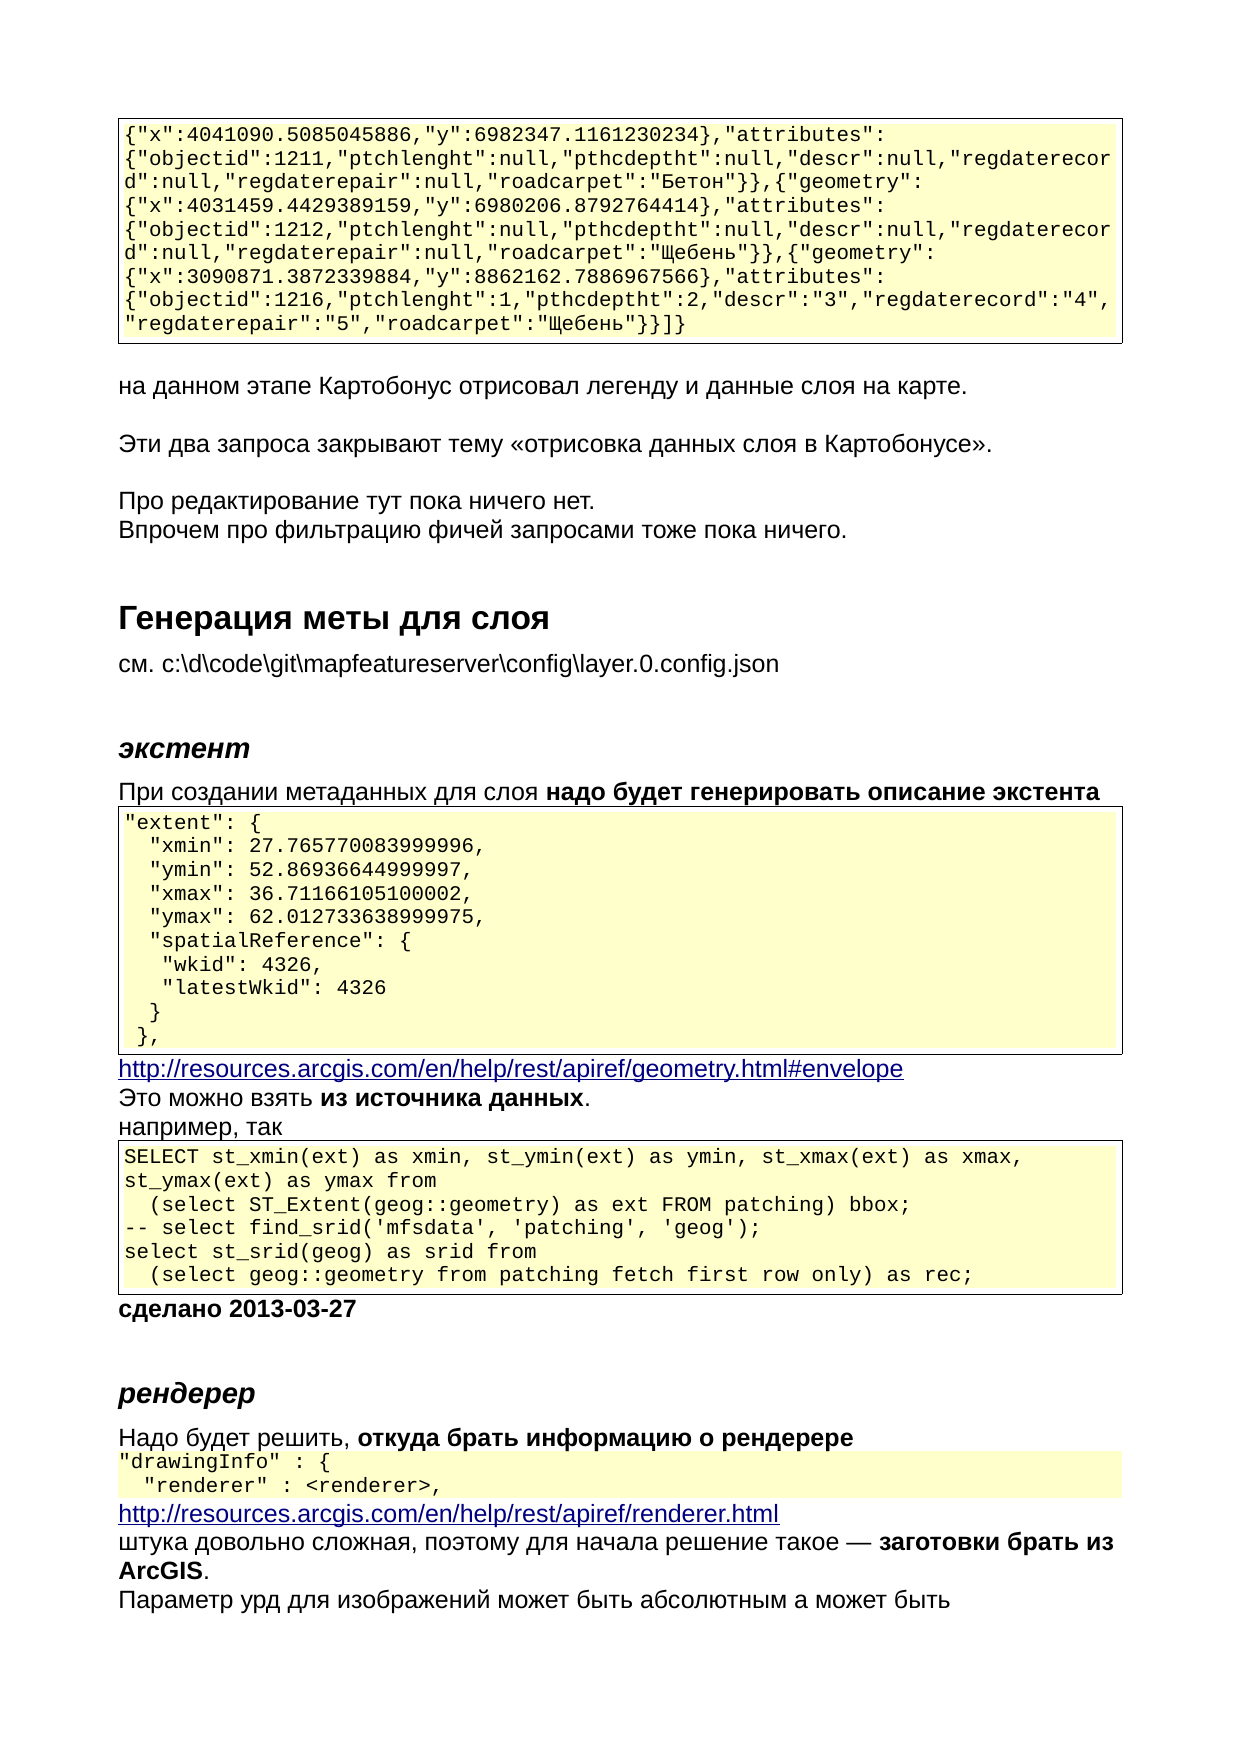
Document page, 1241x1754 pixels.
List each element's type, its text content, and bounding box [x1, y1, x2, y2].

text http://resources.arcgis.com/en/help/rest/apiref/geometry.html#envelope [118, 1055, 1122, 1083]
text см. c:\d\code\git\mapfeatureserver\config\layer.0.config.json [118, 649, 1122, 677]
text "drawingInfo" : { [118, 1451, 1122, 1475]
subtitle экстент [118, 731, 1122, 765]
subtitle Генерация меты для слоя [118, 598, 1122, 636]
subtitle рендерер [118, 1376, 1122, 1410]
text http://resources.arcgis.com/en/help/rest/apiref/renderer.html [118, 1498, 1122, 1527]
table_cell {"x":4041090.5085045886,"y":6982347.1161230234},"attributes":{"objectid":1211,"ptchlenght":null,"pthcdeptht":null,"descr":null,"regdaterecord":null,"regdaterepair":null,"roadcarpet":"Бетон"}},{"geometry":{"x":4031459.4429389159,"y":6980206.8792764414},"attributes":{"objectid":1212,"ptchlenght":null,"pthcdeptht":null,"descr":null,"regdaterecord":null,"regdaterepair":null,"roadcarpet":"Щебень"}},{"geometry":{"x":3090871.3872339884,"y":8862162.7886967566},"attributes":{"objectid":1216,"ptchlenght":1,"pthcdeptht":2,"descr":"3","regdaterecord":"4","regdaterepair":"5","roadcarpet":"Щебень"}}]} [119, 119, 1122, 342]
text Параметр урд для изображений может быть абсолютным а может быть [118, 1585, 1122, 1613]
table_header "extent": { "xmin": 27.765770083999996, "ymin": 52.86936644999997, "xmax": 36.71166105100002, "ymax": 62.012733638999975, "spatialReference": { "wkid": 4326, "latestWkid": 4326 } }, [119, 807, 1122, 1054]
text штука довольно сложная, поэтому для начала решение такое — заготовки брать из ArcGIS. [118, 1527, 1122, 1585]
table_header SELECT st_xmin(ext) as xmin, st_ymin(ext) as ymin, st_xmax(ext) as xmax, st_ymax(ext) as ymax from (select ST_Extent(geog::geometry) as ext FROM patching) bbox; -- select find_srid('mfsdata', 'patching', 'geog'); select st_srid(geog) as srid from (select geog::geometry from patching fetch first row only) as rec; [119, 1141, 1122, 1294]
text При создании метаданных для слоя надо будет генерировать описание экстента [118, 777, 1122, 806]
text Впрочем про фильтрацию фичей запросами тоже пока ничего. [118, 515, 1122, 544]
text Эти два запроса закрывают тему «отрисовка данных слоя в Картобонусе». [118, 429, 1122, 458]
text "renderer" : <renderer>, [118, 1475, 1122, 1498]
text на данном этапе Картобонус отрисовал легенду и данные слоя на карте. [118, 371, 1122, 400]
text Надо будет решить, откуда брать информацию о рендерере [118, 1422, 1122, 1451]
text Про редактирование тут пока ничего нет. [118, 486, 1122, 515]
text сделано 2013-03-27 [118, 1295, 1122, 1323]
text Это можно взять из источника данных. [118, 1083, 1122, 1112]
text например, так [118, 1112, 1122, 1140]
